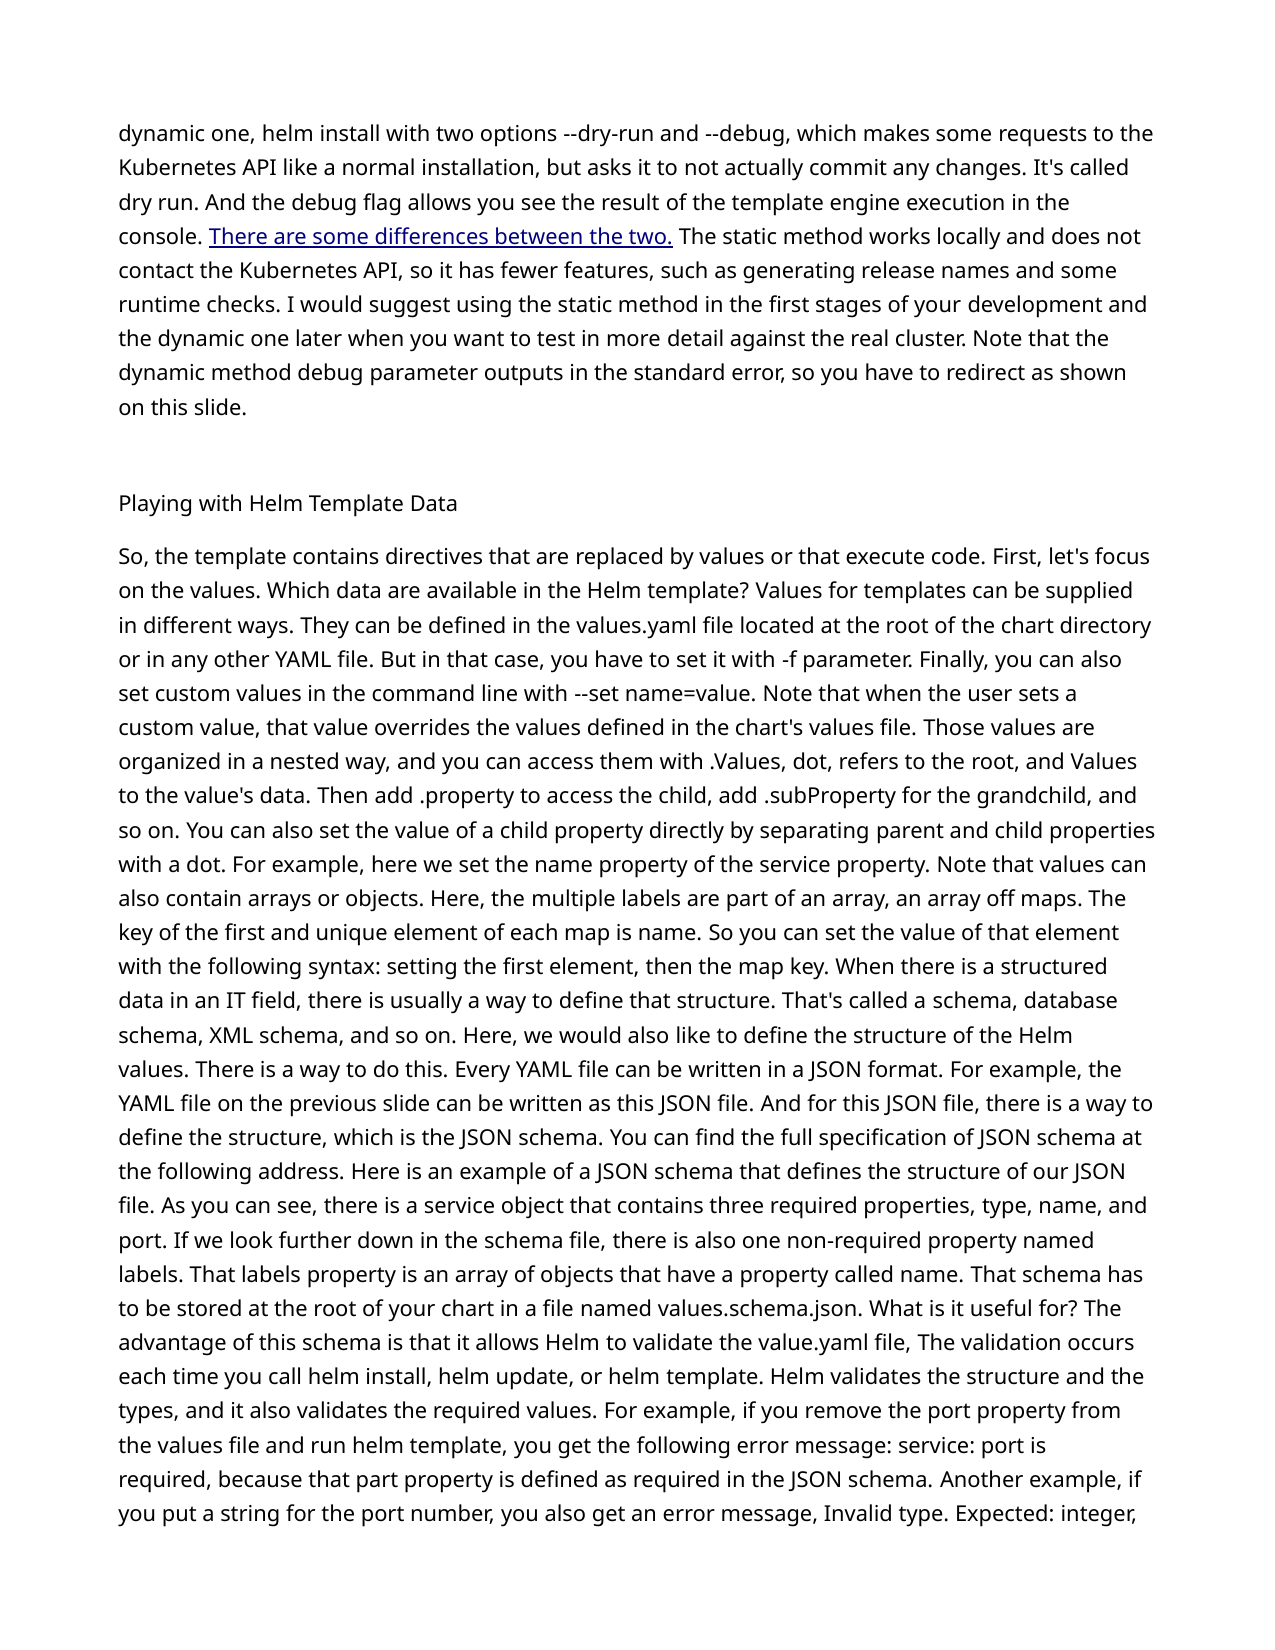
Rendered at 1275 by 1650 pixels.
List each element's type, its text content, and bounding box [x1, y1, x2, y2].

text So, the template contains directives that are replaced by values or that execute code. First, let's focus on the values. Which data are available in the Helm template? Values for templates can be supplied in different ways. They can be defined in the values.yaml file located at the root of the chart directory or in any other YAML file. But in that case, you have to set it with ‑f parameter. Finally, you can also set custom values in the command line with ‑‑set name=value. Note that when the user sets a custom value, that value overrides the values defined in the chart's values file. Those values are organized in a nested way, and you can access them with .Values, dot, refers to the root, and Values to the value's data. Then add .property to access the child, add .subProperty for the grandchild, and so on. You can also set the value of a child property directly by separating parent and child properties with a dot. For example, here we set the name property of the service property. Note that values can also contain arrays or objects. Here, the multiple labels are part of an array, an array off maps. The key of the first and unique element of each map is name. So you can set the value of that element with the following syntax: setting the first element, then the map key. When there is a structured data in an IT field, there is usually a way to define that structure. That's called a schema, database schema, XML schema, and so on. Here, we would also like to define the structure of the Helm values. There is a way to do this. Every YAML file can be written in a JSON format. For example, the YAML file on the previous slide can be written as this JSON file. And for this JSON file, there is a way to define the structure, which is the JSON schema. You can find the full specification of JSON schema at the following address. Here is an example of a JSON schema that defines the structure of our JSON file. As you can see, there is a service object that contains three required properties, type, name, and port. If we look further down in the schema file, there is also one non‑required property named labels. That labels property is an array of objects that have a property called name. That schema has to be stored at the root of your chart in a file named values.schema.json. What is it useful for? The advantage of this schema is that it allows Helm to validate the value.yaml file, The validation occurs each time you call helm install, helm update, or helm template. Helm validates the structure and the types, and it also validates the required values. For example, if you remove the port property from the values file and run helm template, you get the following error message: service: port is required, because that part property is defined as required in the JSON schema. Another example, if you put a string for the port number, you also get an error message, Invalid type. Expected: integer, [118, 541, 1157, 1528]
subtitle Playing with Helm Template Data [118, 488, 1157, 518]
text dynamic one, helm install with two options ‑‑dry‑run and ‑‑debug, which makes some requests to the Kubernetes API like a normal installation, but asks it to not actually commit any changes. It's called dry run. And the debug flag allows you see the result of the template engine execution in the console. There are some differences between the two. The static method works locally and does not contact the Kubernetes API, so it has fewer features, such as generating release names and some runtime checks. I would suggest using the static method in the first stages of your development and the dynamic one later when you want to test in more detail against the real cluster. Note that the dynamic method debug parameter outputs in the standard error, so you have to redirect as shown on this slide. [118, 118, 1157, 421]
